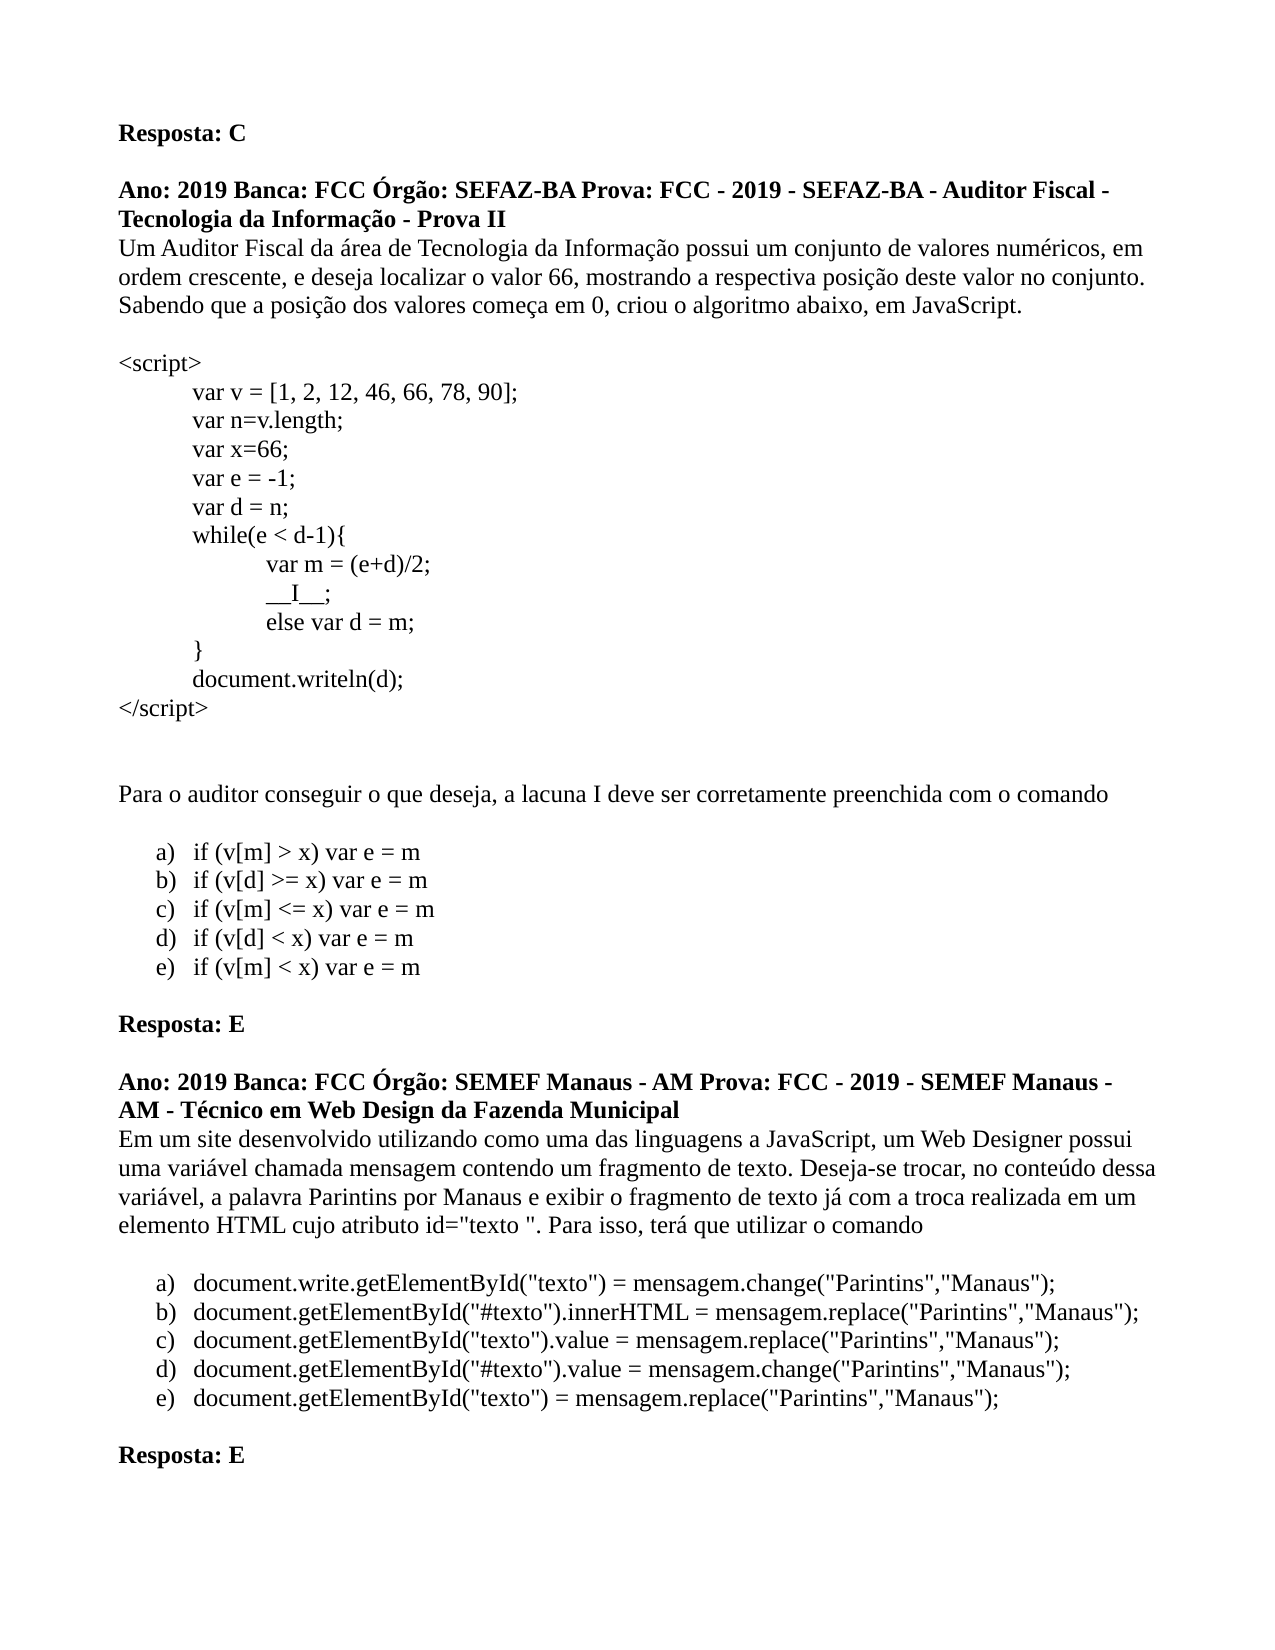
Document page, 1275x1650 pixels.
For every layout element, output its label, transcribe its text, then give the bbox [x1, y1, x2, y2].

list if (v[d] < x) var e = m [156, 923, 1157, 952]
list document.getElementById("texto") = mensagem.replace("Parintins","Manaus"); [156, 1383, 1157, 1412]
list if (v[m] > x) var e = m [156, 837, 1157, 866]
text else var d = m; [118, 607, 1157, 636]
list if (v[m] < x) var e = m [156, 952, 1157, 981]
text Um Auditor Fiscal da área de Tecnologia da Informação possui um conjunto de valores numéricos, em ordem crescente, e deseja localizar o valor 66, mostrando a respectiva posição deste valor no conjunto. Sabendo que a posição dos valores começa em 0, criou o algoritmo abaixo, em JavaScript. [118, 233, 1157, 319]
text var n=v.length; [118, 406, 1157, 434]
text var v = [1, 2, 12, 46, 66, 78, 90]; [118, 377, 1157, 406]
text var x=66; [118, 434, 1157, 463]
text Resposta: E [118, 1441, 1157, 1469]
text while(e < d-1){ [118, 521, 1157, 549]
list document.getElementById("#texto").value = mensagem.change("Parintins","Manaus"); [156, 1354, 1157, 1383]
list if (v[m] <= x) var e = m [156, 894, 1157, 923]
text var e = -1; [118, 463, 1157, 492]
text Ano: 2019 Banca: FCC Órgão: SEFAZ-BA Prova: FCC - 2019 - SEFAZ-BA - Auditor Fiscal - Tecnologia da Informação - Prova II [118, 176, 1157, 233]
text </script> [118, 693, 1157, 722]
text Resposta: E [118, 1009, 1157, 1038]
text Resposta: C [118, 118, 1157, 147]
text var d = n; [118, 492, 1157, 521]
text Ano: 2019 Banca: FCC Órgão: SEMEF Manaus - AM Prova: FCC - 2019 - SEMEF Manaus - AM - Técnico em Web Design da Fazenda Municipal [118, 1067, 1157, 1124]
text __I__; [118, 578, 1157, 607]
list document.getElementById("#texto").innerHTML = mensagem.replace("Parintins","Manaus"); [156, 1297, 1157, 1326]
text <script> [118, 348, 1157, 377]
text Em um site desenvolvido utilizando como uma das linguagens a JavaScript, um Web Designer possui uma variável chamada mensagem contendo um fragmento de texto. Deseja-se trocar, no conteúdo dessa variável, a palavra Parintins por Manaus e exibir o fragmento de texto já com a troca realizada em um elemento HTML cujo atributo id="texto ". Para isso, terá que utilizar o comando [118, 1124, 1157, 1239]
list if (v[d] >= x) var e = m [156, 866, 1157, 894]
list document.write.getElementById("texto") = mensagem.change("Parintins","Manaus"); [156, 1268, 1157, 1297]
text Para o auditor conseguir o que deseja, a lacuna I deve ser corretamente preenchida com o comando [118, 779, 1157, 808]
text } [118, 636, 1157, 664]
list document.getElementById("texto").value = mensagem.replace("Parintins","Manaus"); [156, 1326, 1157, 1354]
text var m = (e+d)/2; [118, 549, 1157, 578]
text document.writeln(d); [118, 664, 1157, 693]
